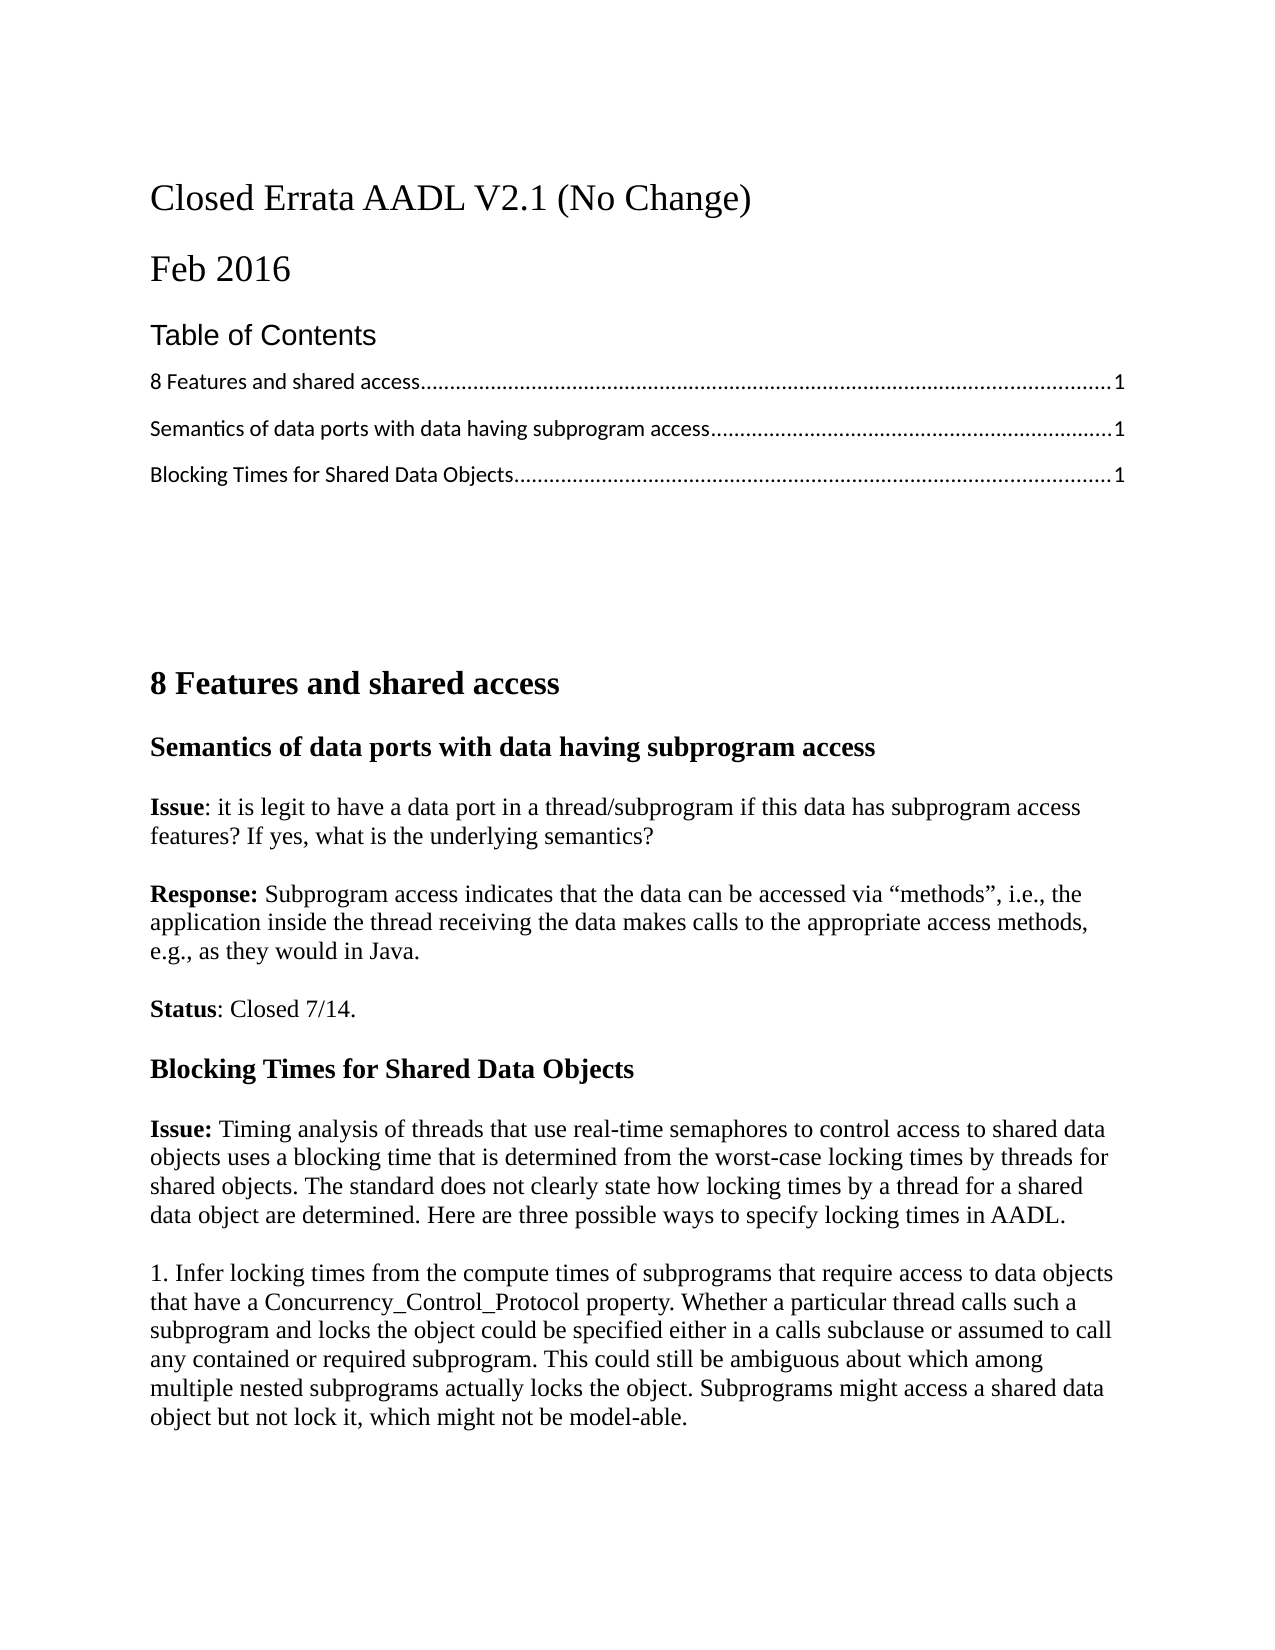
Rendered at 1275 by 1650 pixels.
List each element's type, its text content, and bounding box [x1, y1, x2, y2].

subtitle 8 Features and shared access [150, 663, 1125, 701]
text Issue: Timing analysis of threads that use real-time semaphores to control access to shared data objects uses a blocking time that is determined from the worst-case locking times by threads for shared objects. The standard does not clearly state how locking times by a thread for a shared data object are determined. Here are three possible ways to specify locking times in AADL. [150, 1114, 1125, 1229]
subtitle Feb 2016 [150, 247, 1125, 290]
text 1. Infer locking times from the compute times of subprograms that require access to data objects that have a Concurrency_Control_Protocol property. Whether a particular thread calls such a subprogram and locks the object could be specified either in a calls subclause or assumed to call any contained or required subprogram. This could still be ambiguous about which among multiple nested subprograms actually locks the object. Subprograms might access a shared data object but not lock it, which might not be model-able. [150, 1258, 1125, 1430]
text 8 Features and shared access 1 [150, 367, 1125, 395]
text Semantics of data ports with data having subprogram access 1 [150, 414, 1125, 442]
subtitle Closed Errata AADL V2.1 (No Change) [150, 175, 1125, 218]
subtitle Blocking Times for Shared Data Objects [150, 1052, 1125, 1084]
subtitle Table of Contents [150, 318, 1125, 352]
text Response: Subprogram access indicates that the data can be accessed via “methods”, i.e., the application inside the thread receiving the data makes calls to the appropriate access methods, e.g., as they would in Java. [150, 879, 1125, 965]
text Issue: it is legit to have a data port in a thread/subprogram if this data has subprogram access features? If yes, what is the underlying semantics? [150, 792, 1125, 849]
text Status: Closed 7/14. [150, 994, 1125, 1023]
text Blocking Times for Shared Data Objects 1 [150, 461, 1125, 488]
subtitle Semantics of data ports with data having subprogram access [150, 731, 1125, 763]
